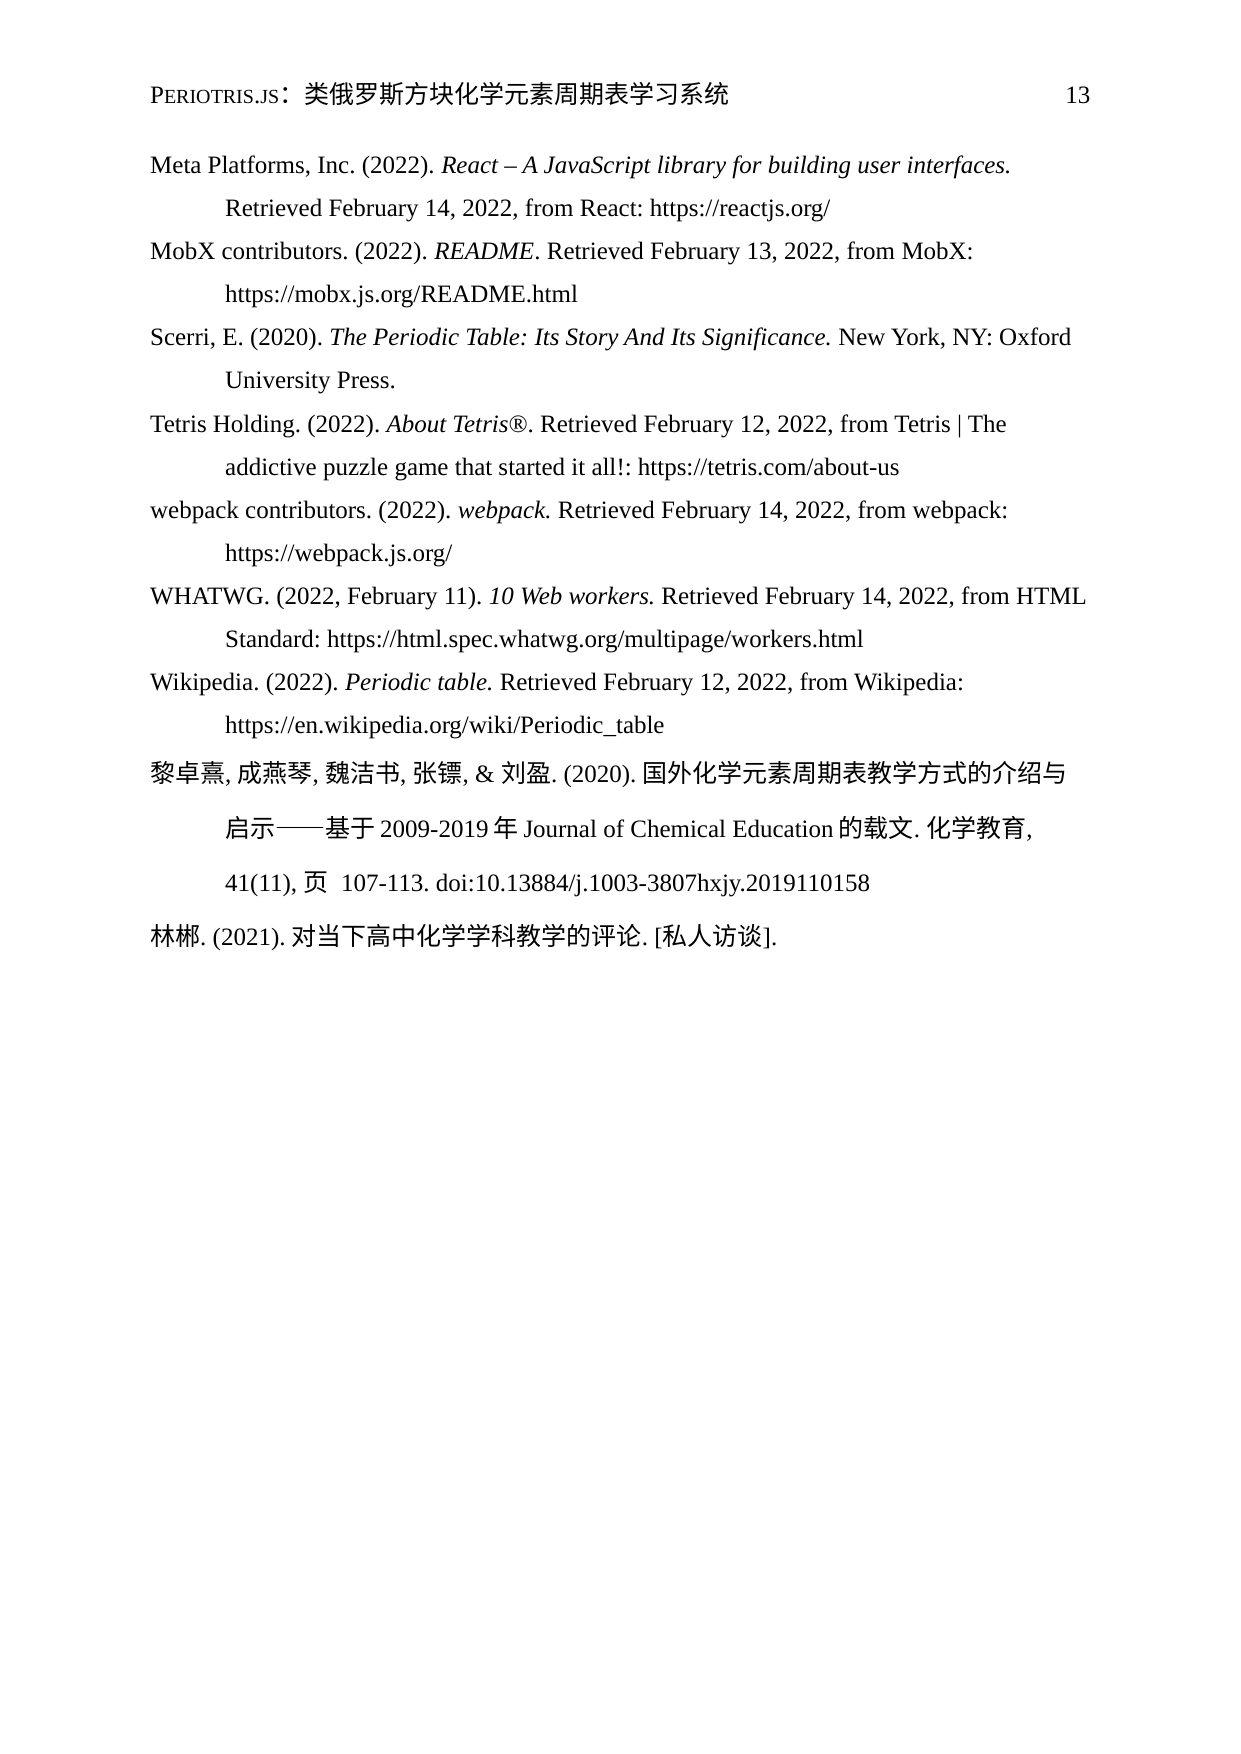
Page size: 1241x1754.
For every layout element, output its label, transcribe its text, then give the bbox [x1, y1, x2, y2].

text webpack contributors. (2022). webpack. Retrieved February 14, 2022, from webpack: https://webpack.js.org/ [150, 495, 1090, 567]
text WHATWG. (2022, February 11). 10 Web workers. Retrieved February 14, 2022, from HTML Standard: https://html.spec.whatwg.org/multipage/workers.html [150, 581, 1090, 653]
text Meta Platforms, Inc. (2022). React – A JavaScript library for building user interfaces. Retrieved February 14, 2022, from React: https://reactjs.org/ [150, 150, 1090, 222]
text 林郴. (2021). 对当下高中化学学科教学的评论. [私人访谈]. [150, 917, 1090, 953]
text Wikipedia. (2022). Periodic table. Retrieved February 12, 2022, from Wikipedia: https://en.wikipedia.org/wiki/Periodic_table [150, 667, 1090, 739]
text 黎卓熹, 成燕琴, 魏洁书, 张镖, & 刘盈. (2020). 国外化学元素周期表教学方式的介绍与启示——基于2009-2019年Journal of Chemical Education的载文. 化学教育, 41(11), 页 107-113. doi:10.13884/j.1003-3807hxjy.2019110158 [150, 754, 1090, 899]
text MobX contributors. (2022). README. Retrieved February 13, 2022, from MobX: https://mobx.js.org/README.html [150, 236, 1090, 308]
text Tetris Holding. (2022). About Tetris®. Retrieved February 12, 2022, from Tetris | The addictive puzzle game that started it all!: https://tetris.com/about-us [150, 409, 1090, 481]
text Scerri, E. (2020). The Periodic Table: Its Story And Its Significance. New York, NY: Oxford University Press. [150, 322, 1090, 394]
